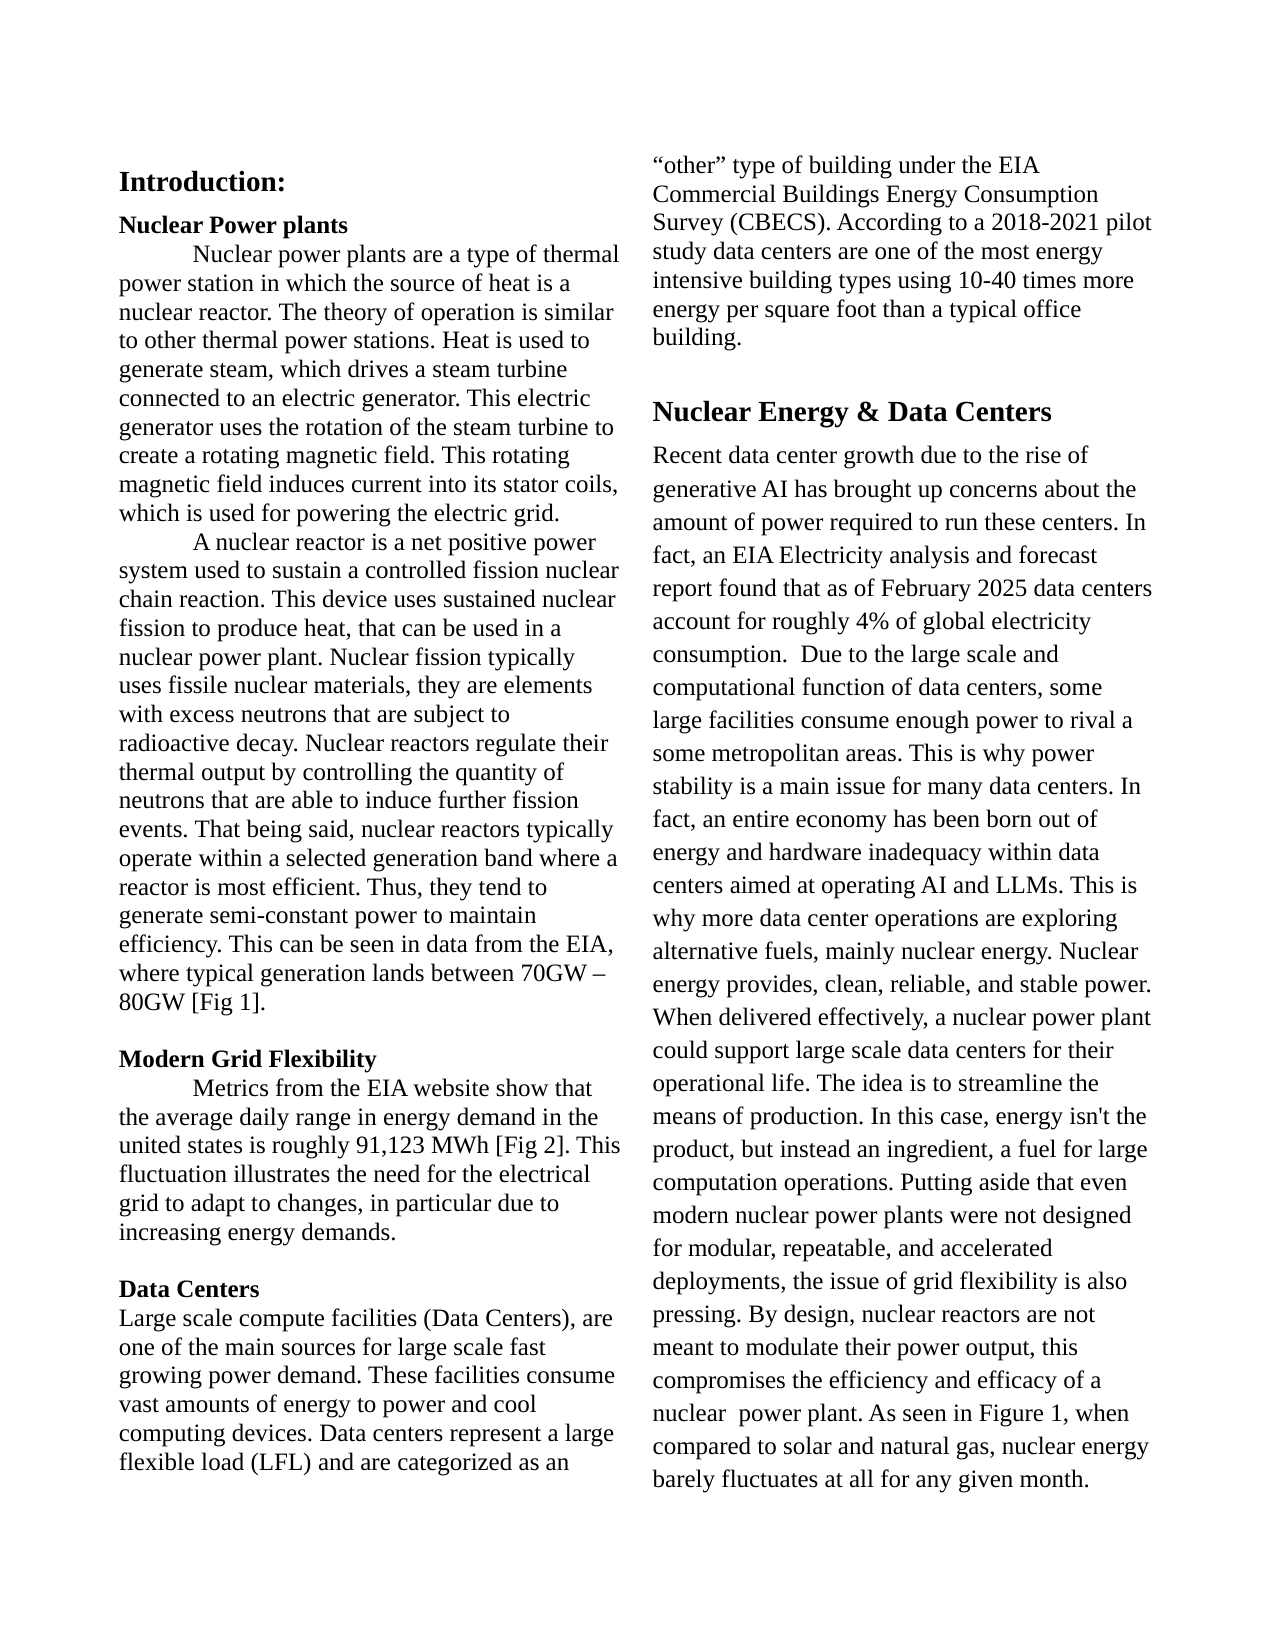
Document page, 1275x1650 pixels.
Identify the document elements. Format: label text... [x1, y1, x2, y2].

text Nuclear power plants are a type of thermal power station in which the source of heat is a nuclear reactor. The theory of operation is similar to other thermal power stations. Heat is used to generate steam, which drives a steam turbine connected to an electric generator. This electric generator uses the rotation of the steam turbine to create a rotating magnetic field. This rotating magnetic field induces current into its stator coils, which is used for powering the electric grid. [118, 239, 622, 527]
text Large scale compute facilities (Data Centers), are one of the main sources for large scale fast growing power demand. These facilities consume vast amounts of energy to power and cool computing devices. Data centers represent a large flexible load (LFL) and are categorized as an [118, 1303, 622, 1476]
text A nuclear reactor is a net positive power system used to sustain a controlled fission nuclear chain reaction. This device uses sustained nuclear fission to produce heat, that can be used in a nuclear power plant. Nuclear fission typically uses fissile nuclear materials, they are elements with excess neutrons that are subject to radioactive decay. Nuclear reactors regulate their thermal output by controlling the quantity of neutrons that are able to induce further fission events. That being said, nuclear reactors typically operate within a selected generation band where a reactor is most efficient. Thus, they tend to generate semi-constant power to maintain efficiency. This can be seen in data from the EIA, where typical generation lands between 70GW – 80GW [Fig 1]. [118, 527, 622, 1016]
subtitle Introduction: [118, 164, 622, 198]
text Recent data center growth due to the rise of generative AI has brought up concerns about the amount of power required to run these centers. In fact, an EIA Electricity analysis and forecast report found that as of February 2025 data centers account for roughly 4% of global electricity consumption. Due to the large scale and computational function of data centers, some large facilities consume enough power to rival a some metropolitan areas. This is why power stability is a main issue for many data centers. In fact, an entire economy has been born out of energy and hardware inadequacy within data centers aimed at operating AI and LLMs. This is why more data center operations are exploring alternative fuels, mainly nuclear energy. Nuclear energy provides, clean, reliable, and stable power. When delivered effectively, a nuclear power plant could support large scale data centers for their operational life. The idea is to streamline the means of production. In this case, energy isn't the product, but instead an ingredient, a fuel for large computation operations. Putting aside that even modern nuclear power plants were not designed for modular, repeatable, and accelerated deployments, the issue of grid flexibility is also pressing. By design, nuclear reactors are not meant to modulate their power output, this compromises the efficiency and efficacy of a nuclear power plant. As seen in Figure 1, when compared to solar and natural gas, nuclear energy barely fluctuates at all for any given month. [652, 441, 1156, 1493]
text Modern Grid Flexibility [118, 1044, 622, 1073]
text “other” type of building under the EIA Commercial Buildings Energy Consumption Survey (CBECS). According to a 2018-2021 pilot study data centers are one of the most energy intensive building types using 10-40 times more energy per square foot than a typical office building. [652, 150, 1156, 351]
subtitle Nuclear Energy & Data Centers [652, 394, 1156, 428]
text Metrics from the EIA website show that the average daily range in energy demand in the united states is roughly 91,123 MWh [Fig 2]. This fluctuation illustrates the need for the electrical grid to adapt to changes, in particular due to increasing energy demands. [118, 1073, 622, 1246]
text Nuclear Power plants [118, 211, 622, 239]
text Data Centers [118, 1274, 622, 1303]
